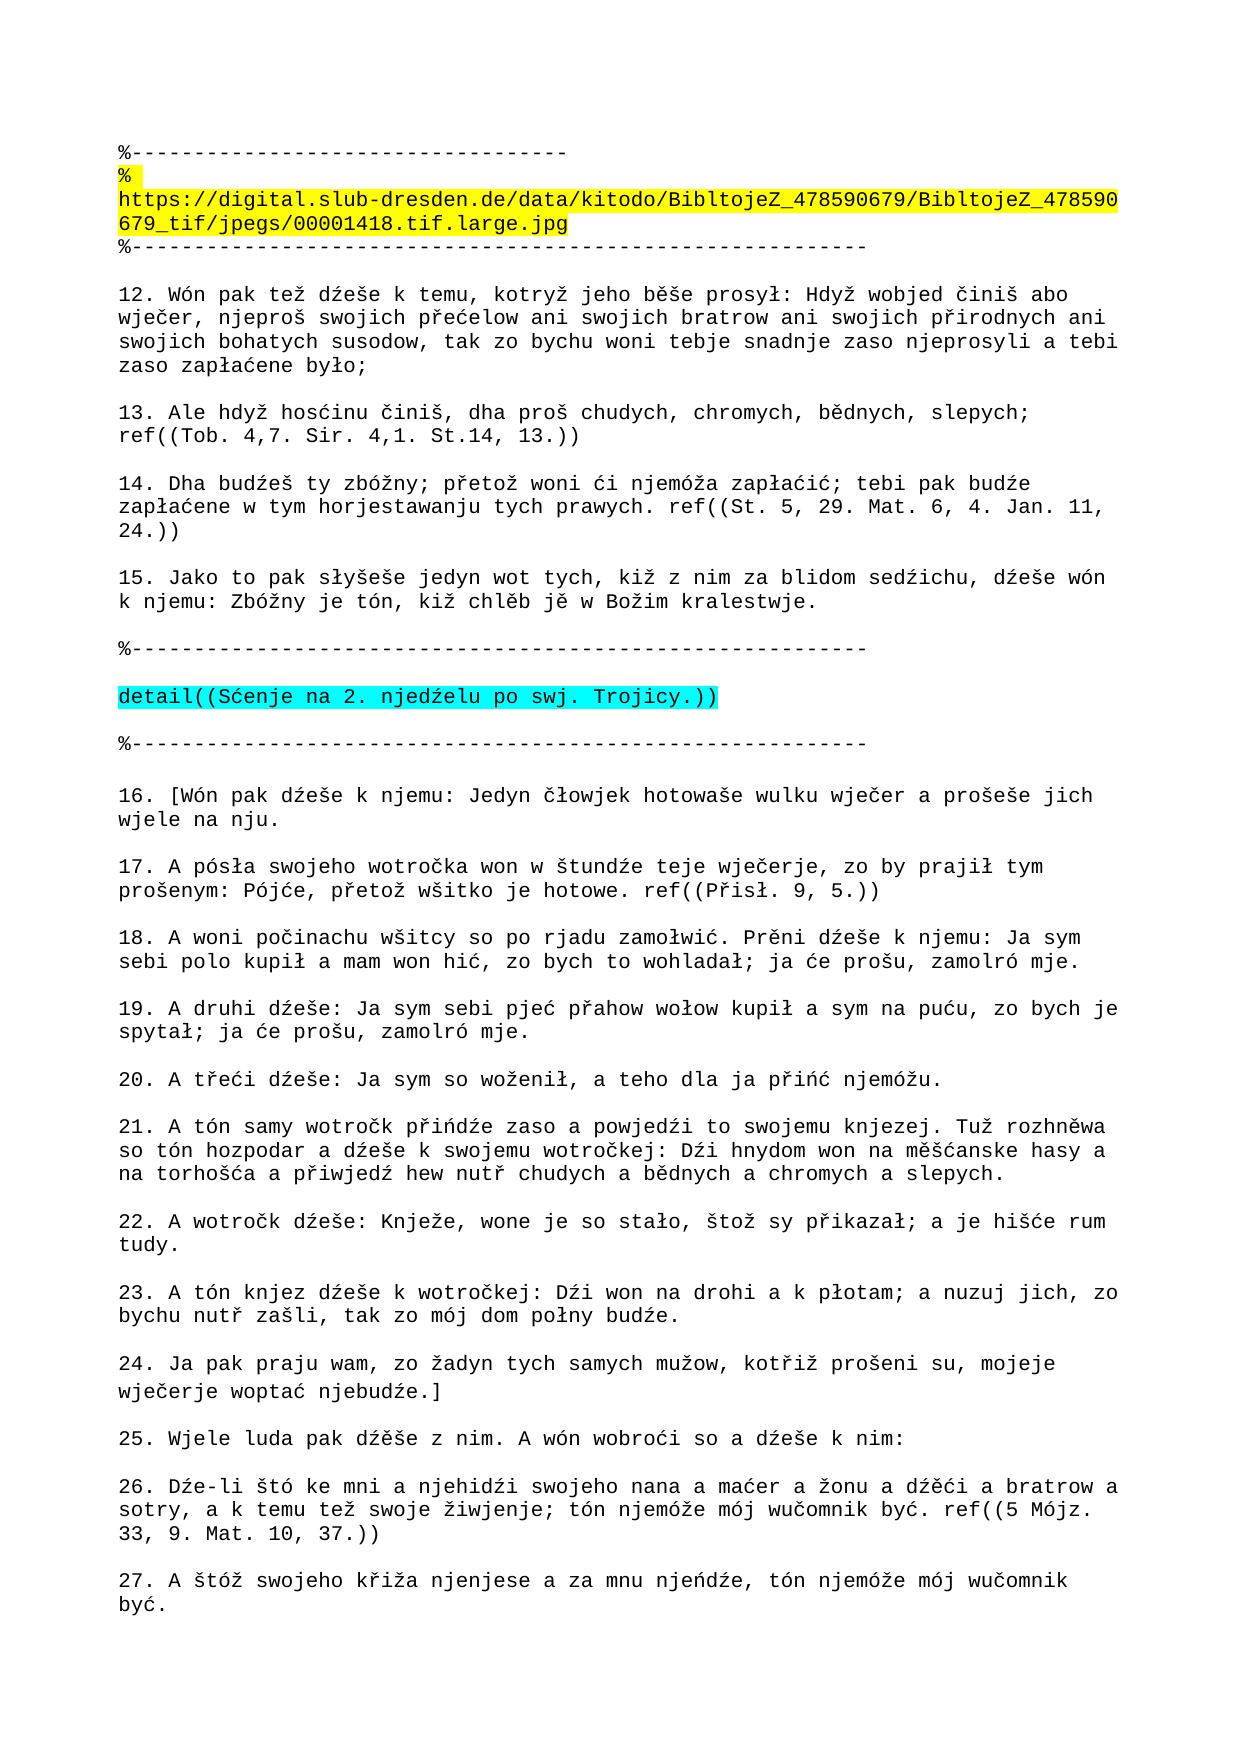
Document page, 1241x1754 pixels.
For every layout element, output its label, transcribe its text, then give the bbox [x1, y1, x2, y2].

text 23. A tón knjez dźeše k wotročkej: Dźi won na drohi a k płotam; a nuzuj jich, zo bychu nutř zašli, tak zo mój dom połny budźe. [118, 1282, 1122, 1329]
text 25. Wjele luda pak dźěše z nim. A wón wobroći so a dźeše k nim: [118, 1428, 1122, 1452]
text 14. Dha budźeš ty zbóžny; přetož woni ći njemóža zapłaćić; tebi pak budźe zapłaćene w tym horjestawanju tych prawych. ref((St. 5, 29. Mat. 6, 4. Jan. 11, 24.)) [118, 473, 1122, 544]
text 27. A štóž swojeho křiža njenjese a za mnu njeńdźe, tón njemóže mój wučomnik być. [118, 1570, 1122, 1618]
text %----------------------------------- [118, 142, 1122, 165]
text 24. Ja pak praju wam, zo žadyn tych samych mužow, kotřiž prošeni su, mojeje wječerje woptać njebudźe.] [118, 1353, 1122, 1405]
text % https://digital.slub-dresden.de/data/kitodo/BibltojeZ_478590679/BibltojeZ_478590679_tif/jpegs/00001418.tif.large.jpg [118, 165, 1122, 236]
text %----------------------------------------------------------- [118, 236, 1122, 260]
text %----------------------------------------------------------- [118, 733, 1122, 757]
text detail((Sćenje na 2. njedźelu po swj. Trojicy.)) [118, 686, 1122, 709]
text 20. A třeći dźeše: Ja sym so woženił, a teho dla ja přińć njemóžu. [118, 1069, 1122, 1092]
text 15. Jako to pak słyšeše jedyn wot tych, kiž z nim za blidom sedźichu, dźeše wón k njemu: Zbóžny je tón, kiž chlěb jě w Božim kralestwje. [118, 567, 1122, 615]
text %----------------------------------------------------------- [118, 638, 1122, 662]
text 21. A tón samy wotročk přińdźe zaso a powjedźi to swojemu knjezej. Tuž rozhněwa so tón hozpodar a dźeše k swojemu wotročkej: Dźi hnydom won na měšćanske hasy a na torhošća a přiwjedź hew nutř chudych a bědnych a chromych a slepych. [118, 1116, 1122, 1187]
text 12. Wón pak tež dźeše k temu, kotryž jeho běše prosył: Hdyž wobjed činiš abo wječer, njeproš swojich přećelow ani swojich bratrow ani swojich přirodnych ani swojich bohatych susodow, tak zo bychu woni tebje snadnje zaso njeprosyli a tebi zaso zapłaćene było; [118, 284, 1122, 378]
text 19. A druhi dźeše: Ja sym sebi pjeć přahow wołow kupił a sym na puću, zo bych je spytał; ja će prošu, zamolró mje. [118, 998, 1122, 1045]
text 22. A wotročk dźeše: Knježe, wone je so stało, štož sy přikazał; a je hišće rum tudy. [118, 1211, 1122, 1258]
text 26. Dźe-li štó ke mni a njehidźi swojeho nana a maćer a žonu a dźěći a bratrow a sotry, a k temu tež swoje žiwjenje; tón njemóže mój wučomnik być. ref((5 Mójz. 33, 9. Mat. 10, 37.)) [118, 1476, 1122, 1547]
text 16. [Wón pak dźeše k njemu: Jedyn čłowjek hotowaše wulku wječer a prošeše jich wjele na nju. [118, 780, 1122, 832]
text 17. A pósła swojeho wotročka won w štundźe teje wječerje, zo by prajił tym prošenym: Pójće, přetož wšitko je hotowe. ref((Přisł. 9, 5.)) [118, 856, 1122, 903]
text 13. Ale hdyž hosćinu činiš, dha proš chudych, chromych, bědnych, slepych; ref((Tob. 4,7. Sir. 4,1. St.14, 13.)) [118, 402, 1122, 449]
text 18. A woni počinachu wšitcy so po rjadu zamołwić. Prěni dźeše k njemu: Ja sym sebi polo kupił a mam won hić, zo bych to wohladał; ja će prošu, zamolró mje. [118, 927, 1122, 974]
